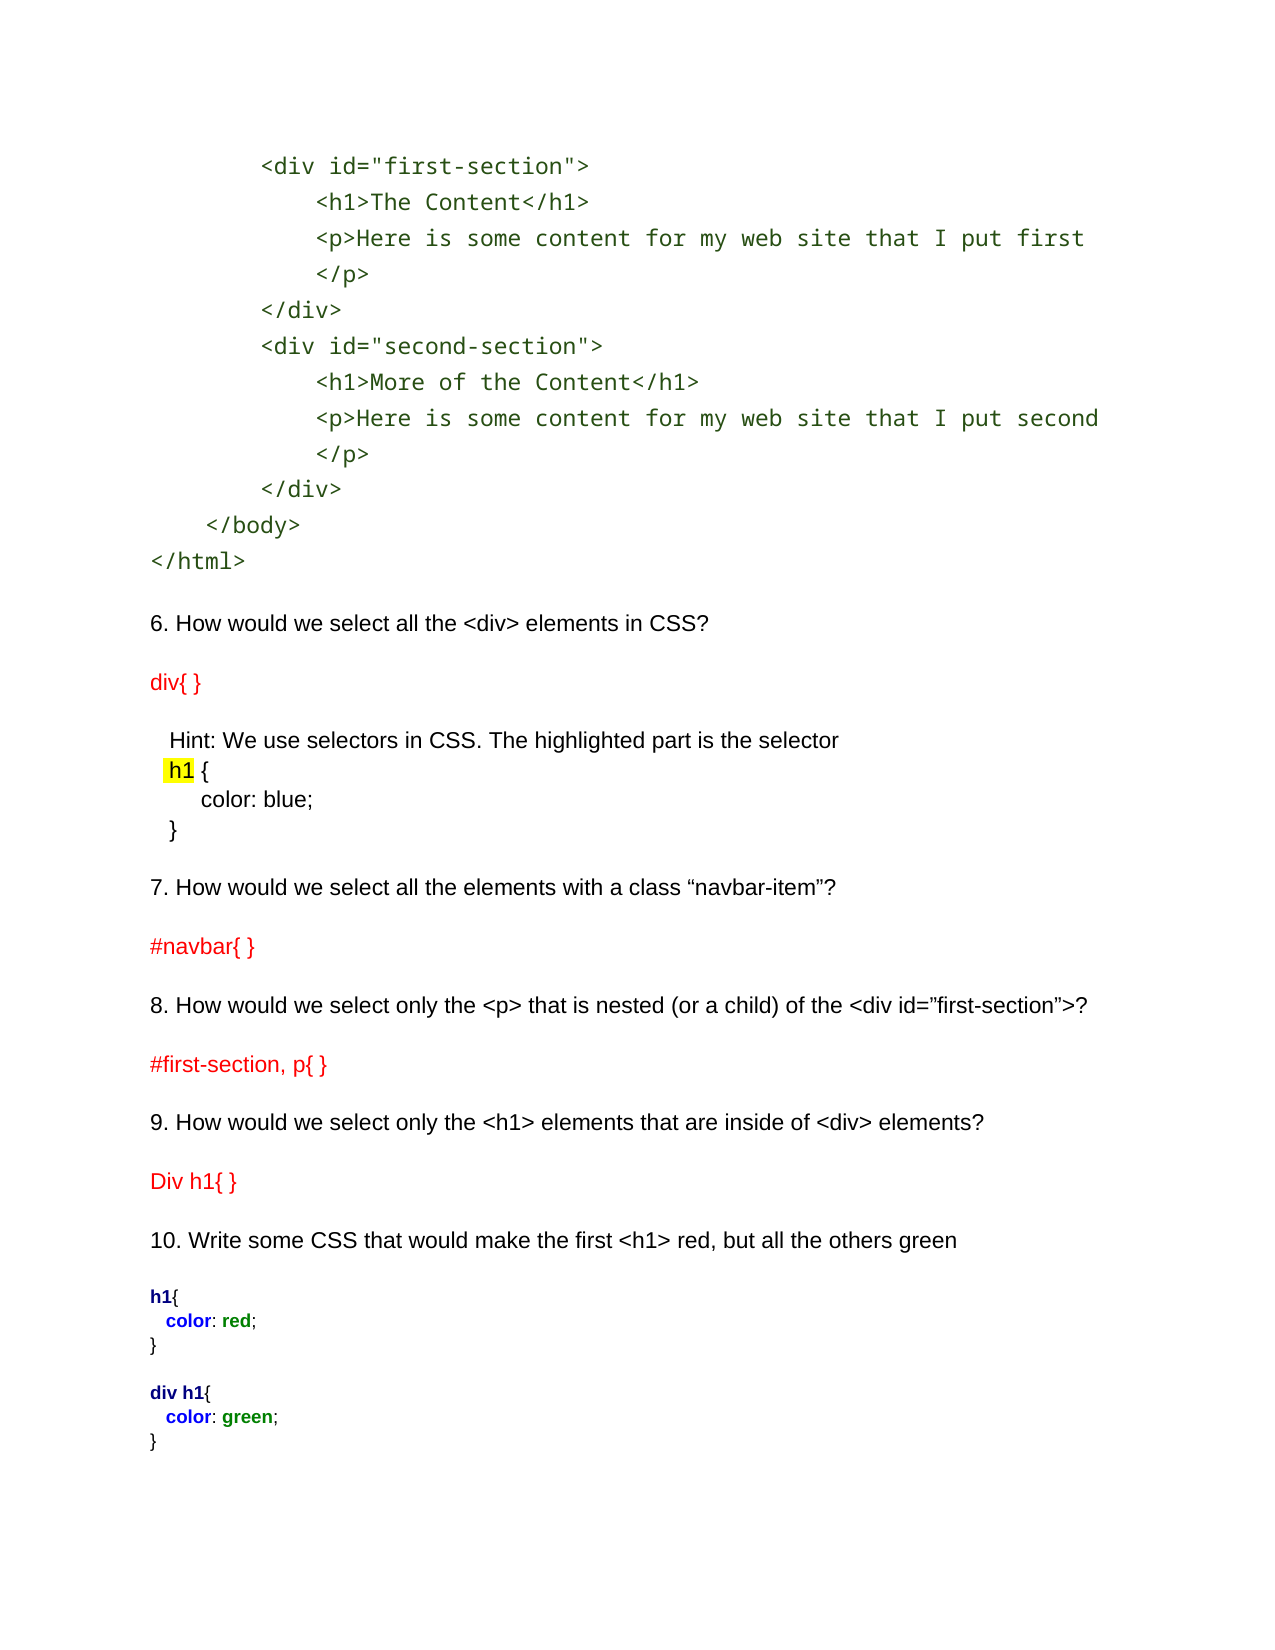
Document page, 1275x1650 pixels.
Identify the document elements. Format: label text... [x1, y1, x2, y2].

text div{ } [150, 669, 1125, 695]
text } [150, 816, 1125, 842]
text 9. How would we select only the <h1> elements that are inside of <div> elements? [150, 1110, 1125, 1136]
text <h1>More of the Content</h1> [150, 366, 1125, 397]
text </body> [150, 509, 1125, 541]
text 10. Write some CSS that would make the first <h1> red, but all the others green [150, 1227, 1125, 1253]
text <p>Here is some content for my web site that I put first [150, 222, 1125, 253]
text color: green; [150, 1407, 1125, 1427]
text <p>Here is some content for my web site that I put second [150, 402, 1125, 433]
text } [150, 1334, 1125, 1355]
text } [150, 1431, 1125, 1452]
text color: blue; [150, 787, 1125, 812]
text <div id="first-section"> [150, 150, 1125, 181]
text <div id="second-section"> [150, 330, 1125, 361]
text #navbar{ } [150, 934, 1125, 959]
text h1 { [150, 757, 1125, 783]
text #first-section, p{ } [150, 1051, 1125, 1077]
text div h1{ [150, 1382, 1125, 1403]
text 8. How would we select only the <p> that is nested (or a child) of the <div id=”first-section”>? [150, 992, 1125, 1018]
text </p> [150, 437, 1125, 469]
text <h1>The Content</h1> [150, 186, 1125, 217]
text </p> [150, 258, 1125, 289]
text 7. How would we select all the elements with a class “navbar-item”? [150, 875, 1125, 901]
text Div h1{ } [150, 1169, 1125, 1194]
text Hint: We use selectors in CSS. The highlighted part is the selector [150, 728, 1125, 754]
text </html> [150, 545, 1125, 577]
text h1{ [150, 1286, 1125, 1307]
text </div> [150, 294, 1125, 325]
text color: red; [150, 1310, 1125, 1331]
text 6. How would we select all the <div> elements in CSS? [150, 611, 1125, 636]
text </div> [150, 473, 1125, 505]
